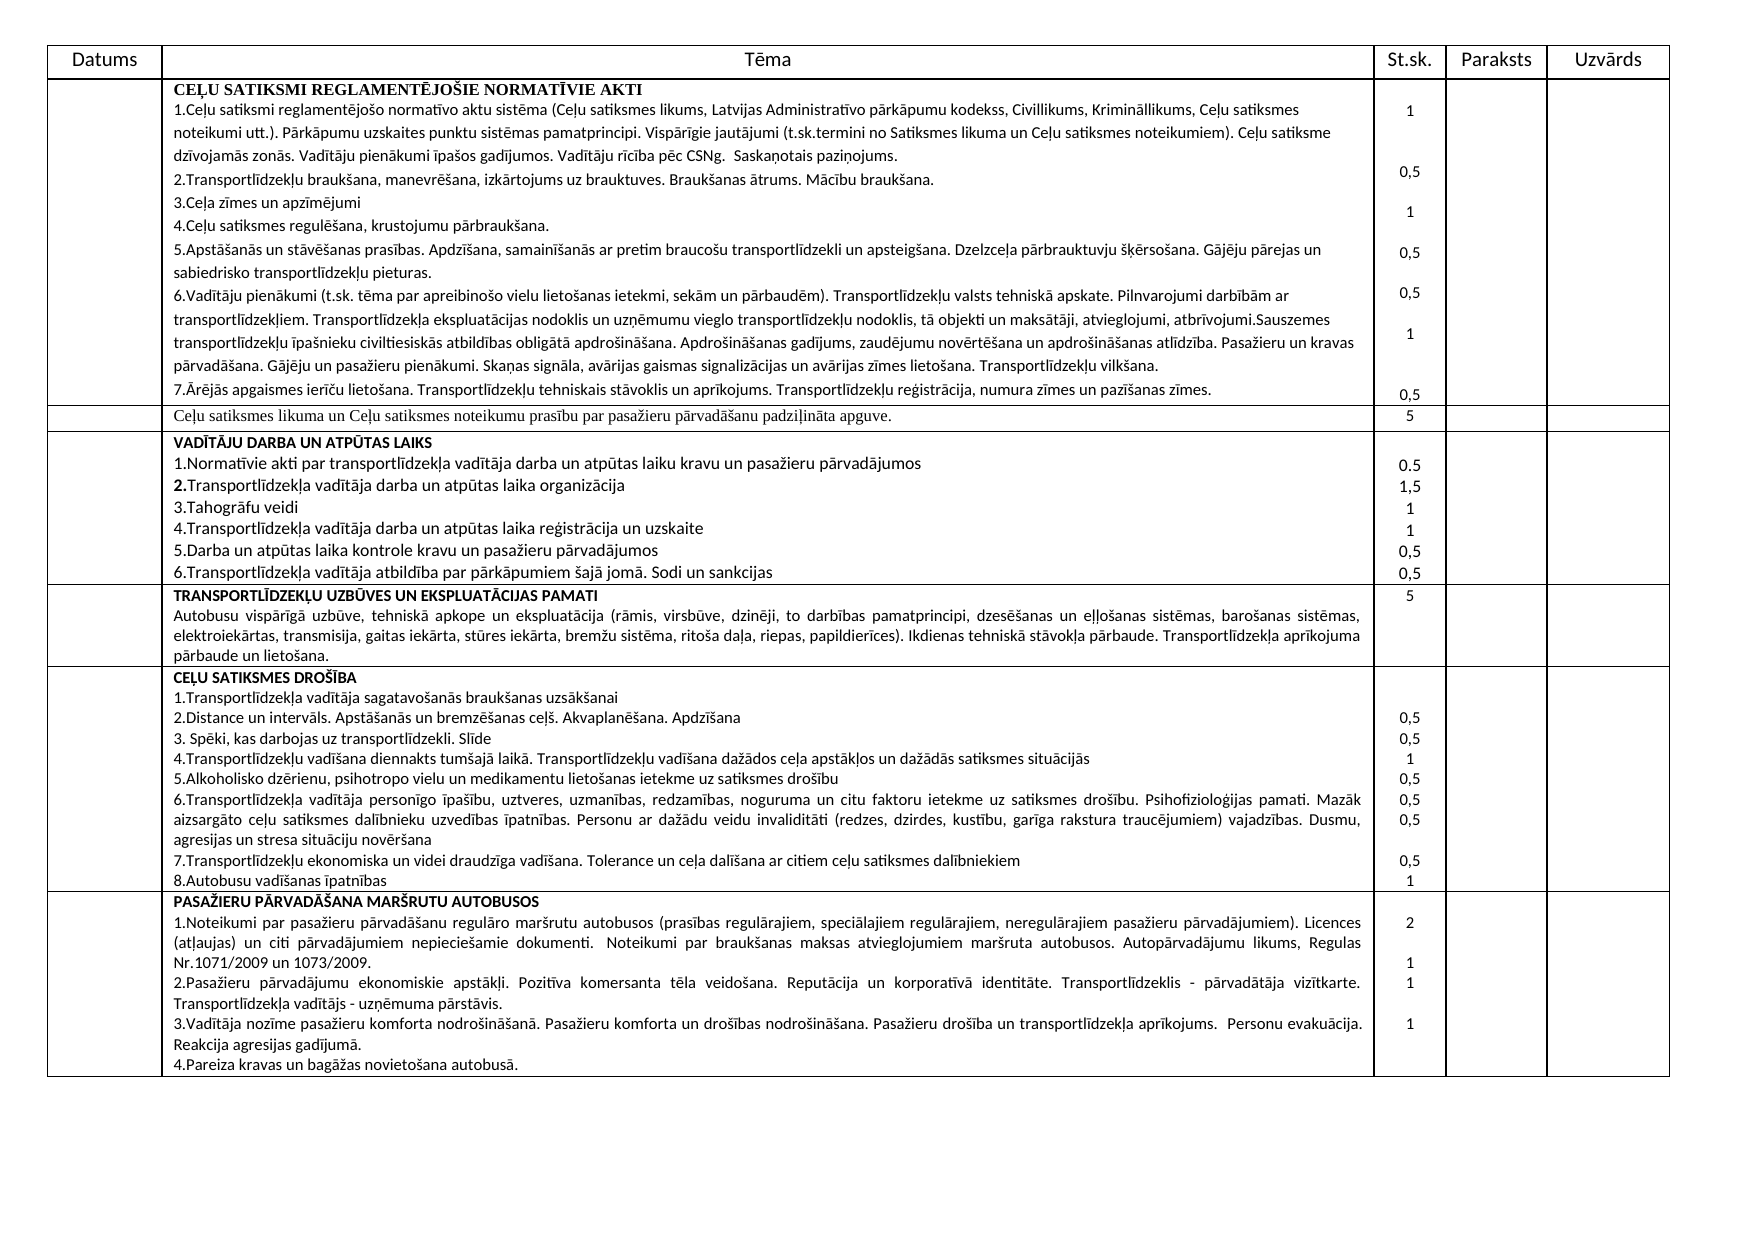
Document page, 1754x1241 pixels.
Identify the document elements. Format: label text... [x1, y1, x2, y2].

table_cell CEĻU SATIKSMES DROŠĪBA 1.Transportlīdzekļa vadītāja sagatavošanās braukšanas uzsākšanai 2.Distance un intervāls. Apstāšanās un bremzēšanas ceļš. Akvaplanēšana. Apdzīšana 3. Spēki, kas darbojas uz transportlīdzekli. Slīde 4.Transportlīdzekļu vadīšana diennakts tumšajā laikā. Transportlīdzekļu vadīšana dažādos ceļa apstākļos un dažādās satiksmes situācijās 5.Alkoholisko dzērienu, psihotropo vielu un medikamentu lietošanas ietekme uz satiksmes drošību 6.Transportlīdzekļa vadītāja personīgo īpašību, uztveres, uzmanības, redzamības, noguruma un citu faktoru ietekme uz satiksmes drošību. Psihofizioloģijas pamati. Mazāk aizsargāto ceļu satiksmes dalībnieku uzvedības īpatnības. Personu ar dažādu veidu invaliditāti (redzes, dzirdes, kustību, garīga rakstura traucējumiem) vajadzības. Dusmu, agresijas un stresa situāciju novēršana 7.Transportlīdzekļu ekonomiska un videi draudzīga vadīšana. Tolerance un ceļa dalīšana ar citiem ceļu satiksmes dalībniekiem 8.Autobusu vadīšanas īpatnības [163, 667, 1373, 891]
table_cell [48, 892, 161, 1076]
table_cell 5 [1375, 406, 1445, 431]
table_cell [48, 585, 161, 666]
table_cell 2 1 1 1 [1375, 892, 1445, 1076]
table_cell 0,5 0,5 1 0,5 0,5 0,5 0,5 1 [1375, 667, 1445, 891]
table_header Paraksts [1447, 46, 1546, 77]
table_cell [1548, 406, 1669, 431]
table_cell [1447, 667, 1546, 891]
table_cell Ceļu satiksmes likuma un Ceļu satiksmes noteikumu prasību par pasažieru pārvadāšanu padziļināta apguve. [163, 406, 1373, 431]
table_cell [1548, 432, 1669, 584]
table_cell 0.5 1,5 1 1 0,5 0,5 [1375, 432, 1445, 584]
table_cell VADĪTĀJU DARBA UN ATPŪTAS LAIKS 1.Normatīvie akti par transportlīdzekļa vadītāja darba un atpūtas laiku kravu un pasažieru pārvadājumos 2.Transportlīdzekļa vadītāja darba un atpūtas laika organizācija 3.Tahogrāfu veidi 4.Transportlīdzekļa vadītāja darba un atpūtas laika reģistrācija un uzskaite 5.Darba un atpūtas laika kontrole kravu un pasažieru pārvadājumos 6.Transportlīdzekļa vadītāja atbildība par pārkāpumiem šajā jomā. Sodi un sankcijas [163, 432, 1373, 584]
table_header Tēma [163, 46, 1373, 77]
table_cell CEĻU SATIKSMI REGLAMENTĒJOŠIE NORMATĪVIE AKTI 1.Ceļu satiksmi reglamentējošo normatīvo aktu sistēma (Ceļu satiksmes likums, Latvijas Administratīvo pārkāpumu kodekss, Civillikums, Krimināllikums, Ceļu satiksmes noteikumi utt.). Pārkāpumu uzskaites punktu sistēmas pamatprincipi. Vispārīgie jautājumi (t.sk.termini no Satiksmes likuma un Ceļu satiksmes noteikumiem). Ceļu satiksme dzīvojamās zonās. Vadītāju pienākumi īpašos gadījumos. Vadītāju rīcība pēc CSNg. Saskaņotais paziņojums. 2.Transportlīdzekļu braukšana, manevrēšana, izkārtojums uz brauktuves. Braukšanas ātrums. Mācību braukšana. 3.Ceļa zīmes un apzīmējumi 4.Ceļu satiksmes regulēšana, krustojumu pārbraukšana. 5.Apstāšanās un stāvēšanas prasības. Apdzīšana, samainīšanās ar pretim braucošu transportlīdzekli un apsteigšana. Dzelzceļa pārbrauktuvju šķērsošana. Gājēju pārejas un sabiedrisko transportlīdzekļu pieturas. 6.Vadītāju pienākumi (t.sk. tēma par apreibinošo vielu lietošanas ietekmi, sekām un pārbaudēm). Transportlīdzekļu valsts tehniskā apskate. Pilnvarojumi darbībām ar transportlīdzekļiem. Transportlīdzekļa ekspluatācijas nodoklis un uzņēmumu vieglo transportlīdzekļu nodoklis, tā objekti un maksātāji, atvieglojumi, atbrīvojumi.Sauszemes transportlīdzekļu īpašnieku civiltiesiskās atbildības obligātā apdrošināšana. Apdrošināšanas gadījums, zaudējumu novērtēšana un apdrošināšanas atlīdzība. Pasažieru un kravas pārvadāšana. Gājēju un pasažieru pienākumi. Skaņas signāla, avārijas gaismas signalizācijas un avārijas zīmes lietošana. Transportlīdzekļu vilkšana. 7.Ārējās apgaismes ierīču lietošana. Transportlīdzekļu tehniskais stāvoklis un aprīkojums. Transportlīdzekļu reģistrācija, numura zīmes un pazīšanas zīmes. [163, 80, 1373, 404]
table_header St.sk. [1375, 46, 1445, 77]
table_cell [1548, 892, 1669, 1076]
table_cell [1447, 892, 1546, 1076]
table_cell [48, 432, 161, 584]
table_cell TRANSPORTLĪDZEKĻU UZBŪVES UN EKSPLUATĀCIJAS PAMATI Autobusu vispārīgā uzbūve, tehniskā apkope un ekspluatācija (rāmis, virsbūve, dzinēji, to darbības pamatprincipi, dzesēšanas un eļļošanas sistēmas, barošanas sistēmas, elektroiekārtas, transmisija, gaitas iekārta, stūres iekārta, bremžu sistēma, ritoša daļa, riepas, papildierīces). Ikdienas tehniskā stāvokļa pārbaude. Transportlīdzekļa aprīkojuma pārbaude un lietošana. [163, 585, 1373, 666]
table_cell [1447, 80, 1546, 404]
table_cell PASAŽIERU PĀRVADĀŠANA MARŠRUTU AUTOBUSOS 1.Noteikumi par pasažieru pārvadāšanu regulāro maršrutu autobusos (prasības regulārajiem, speciālajiem regulārajiem, neregulārajiem pasažieru pārvadājumiem). Licences (atļaujas) un citi pārvadājumiem nepieciešamie dokumenti. Noteikumi par braukšanas maksas atvieglojumiem maršruta autobusos. Autopārvadājumu likums, Regulas Nr.1071/2009 un 1073/2009. 2.Pasažieru pārvadājumu ekonomiskie apstākļi. Pozitīva komersanta tēla veidošana. Reputācija un korporatīvā identitāte. Transportlīdzeklis - pārvadātāja vizītkarte. Transportlīdzekļa vadītājs - uzņēmuma pārstāvis. 3.Vadītāja nozīme pasažieru komforta nodrošināšanā. Pasažieru komforta un drošības nodrošināšana. Pasažieru drošība un transportlīdzekļa aprīkojums. Personu evakuācija. Reakcija agresijas gadījumā. 4.Pareiza kravas un bagāžas novietošana autobusā. [163, 892, 1373, 1076]
table_cell [1548, 80, 1669, 404]
table_cell [48, 406, 161, 431]
table_cell [1447, 406, 1546, 431]
table_cell [1548, 667, 1669, 891]
table_cell 1 0,5 1 0,5 0,5 1 0,5 [1375, 80, 1445, 404]
table_cell [1447, 585, 1546, 666]
table_header Datums [48, 46, 161, 77]
table_header Uzvārds [1548, 46, 1669, 77]
table_cell [1447, 432, 1546, 584]
table_cell 5 [1375, 585, 1445, 666]
table_cell [48, 667, 161, 891]
table_cell [1548, 585, 1669, 666]
table_cell [48, 80, 161, 404]
